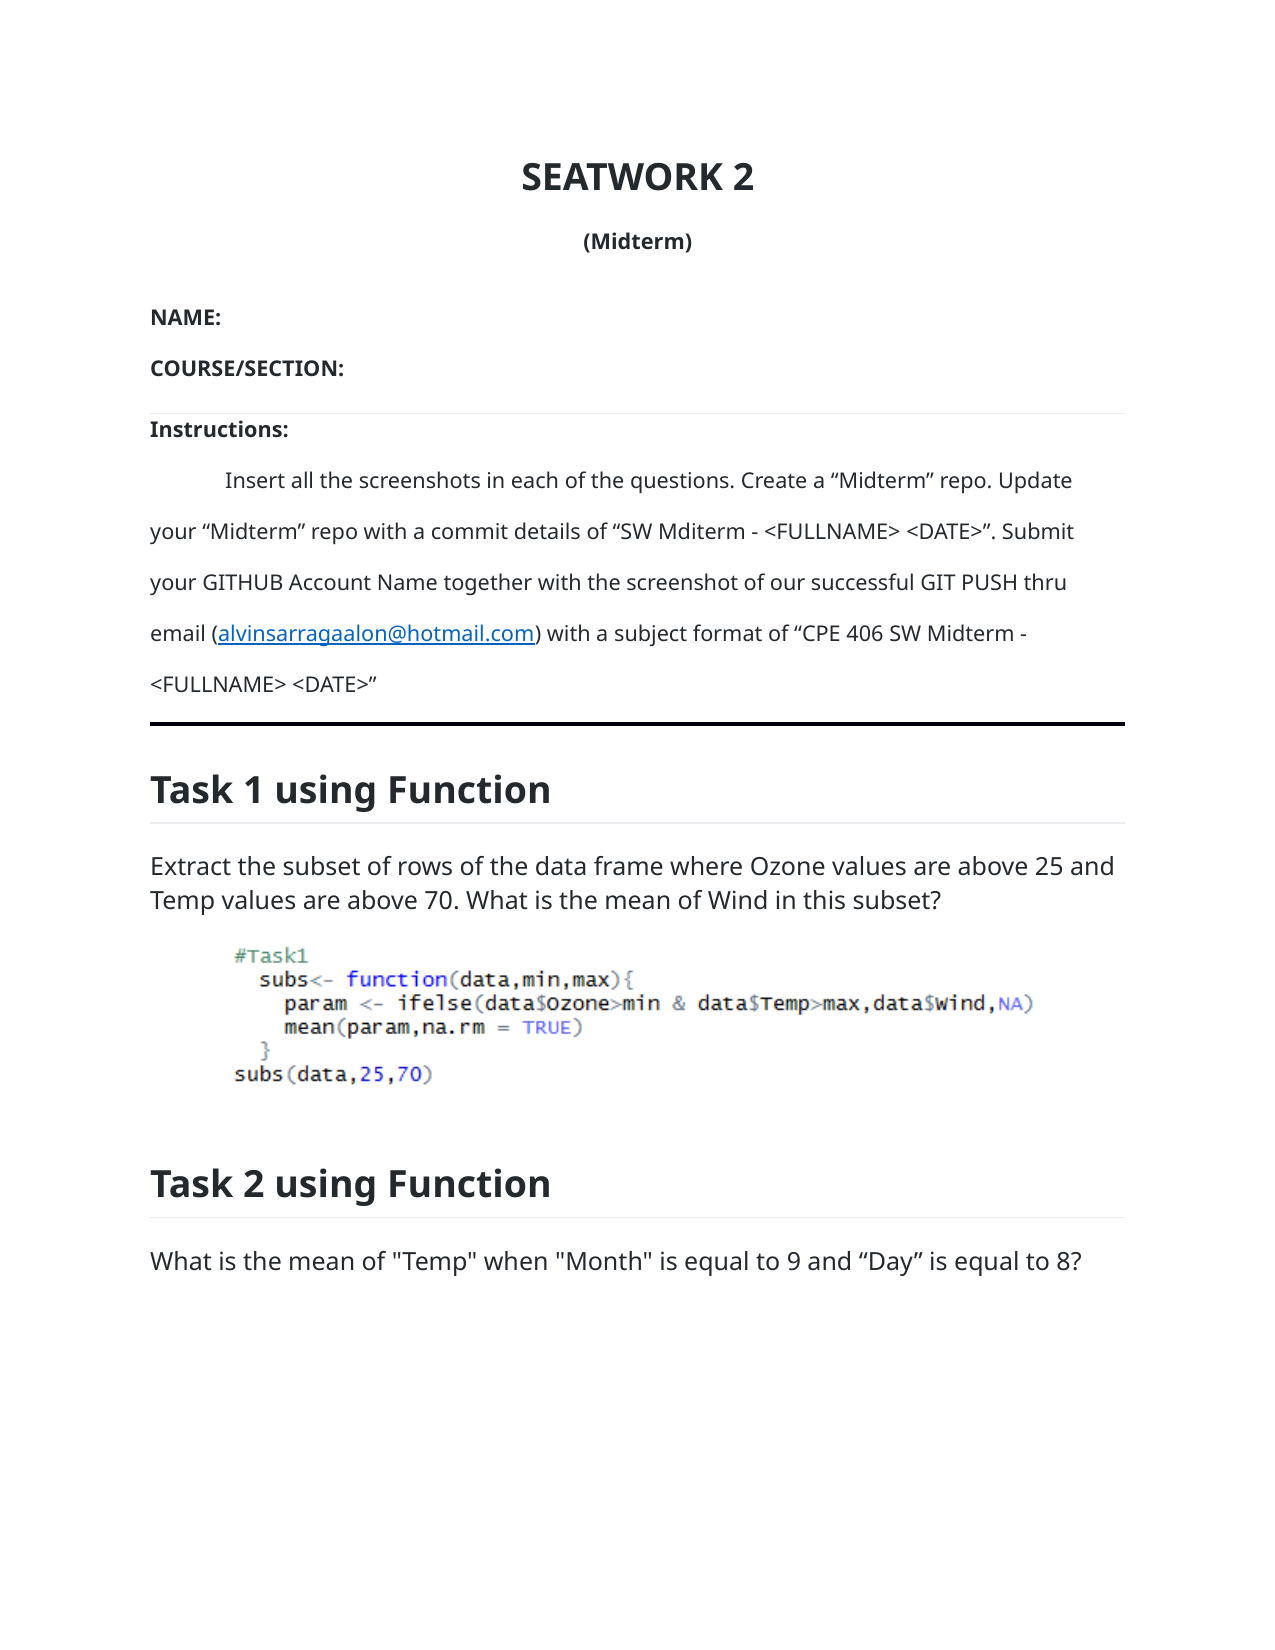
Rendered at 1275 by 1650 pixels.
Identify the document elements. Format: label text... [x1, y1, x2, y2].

subtitle NAME: [150, 302, 1125, 353]
subtitle SEATWORK 2 [150, 150, 1125, 201]
subtitle Instructions: [150, 414, 1125, 465]
subtitle Insert all the screenshots in each of the questions. Create a “Midterm” repo. Update your “Midterm” repo with a commit details of “SW Mditerm - <FULLNAME> <DATE>”. Submit your GITHUB Account Name together with the screenshot of our successful GIT PUSH thru email (alvinsarragaalon@hotmail.com) with a subject format of “CPE 406 SW Midterm - <FULLNAME> <DATE>” [150, 465, 1125, 722]
subtitle COURSE/SECTION: [150, 353, 1125, 413]
subtitle Task 1 using Function [150, 763, 1125, 822]
subtitle (Midterm) [150, 226, 1125, 277]
subtitle Task 2 using Function [150, 1158, 1125, 1217]
text Extract the subset of rows of the data frame where Ozone values are above 25 and Temp values are above 70. What is the mean of Wind in this subset? [150, 849, 1125, 917]
picture [233, 942, 1042, 1105]
text What is the mean of "Temp" when "Month" is equal to 9 and “Day” is equal to 8? [150, 1243, 1125, 1278]
